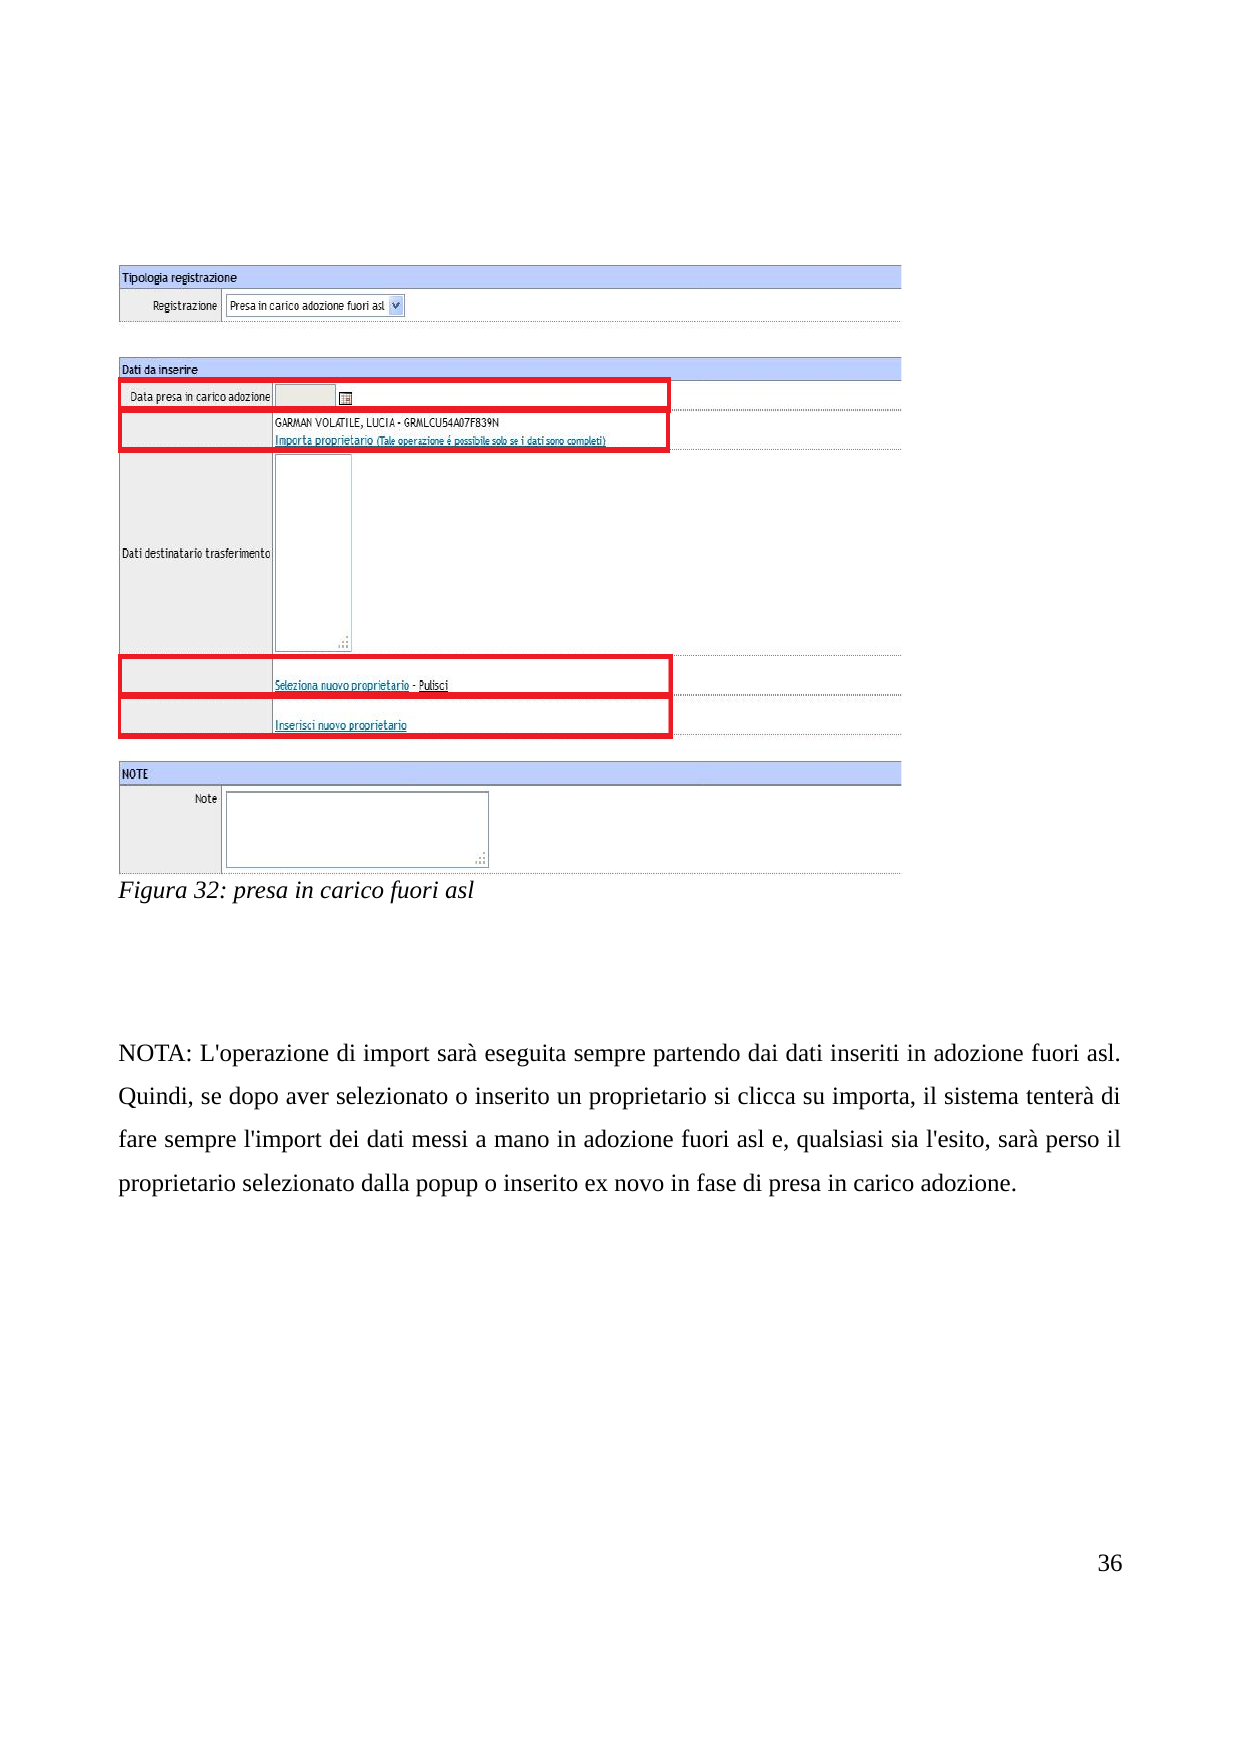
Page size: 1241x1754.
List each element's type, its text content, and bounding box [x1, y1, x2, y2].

text Figura 32: presa in carico fuori asl [118, 876, 901, 904]
text NOTA: L'operazione di import sarà eseguita sempre partendo dai dati inseriti in adozione fuori asl. Quindi, se dopo aver selezionato o inserito un proprietario si clicca su importa, il sistema tenterà di fare sempre l'import dei dati messi a mano in adozione fuori asl e, qualsiasi sia l'esito, sarà perso il proprietario selezionato dalla popup o inserito ex novo in fase di presa in carico adozione. [118, 1038, 1122, 1196]
